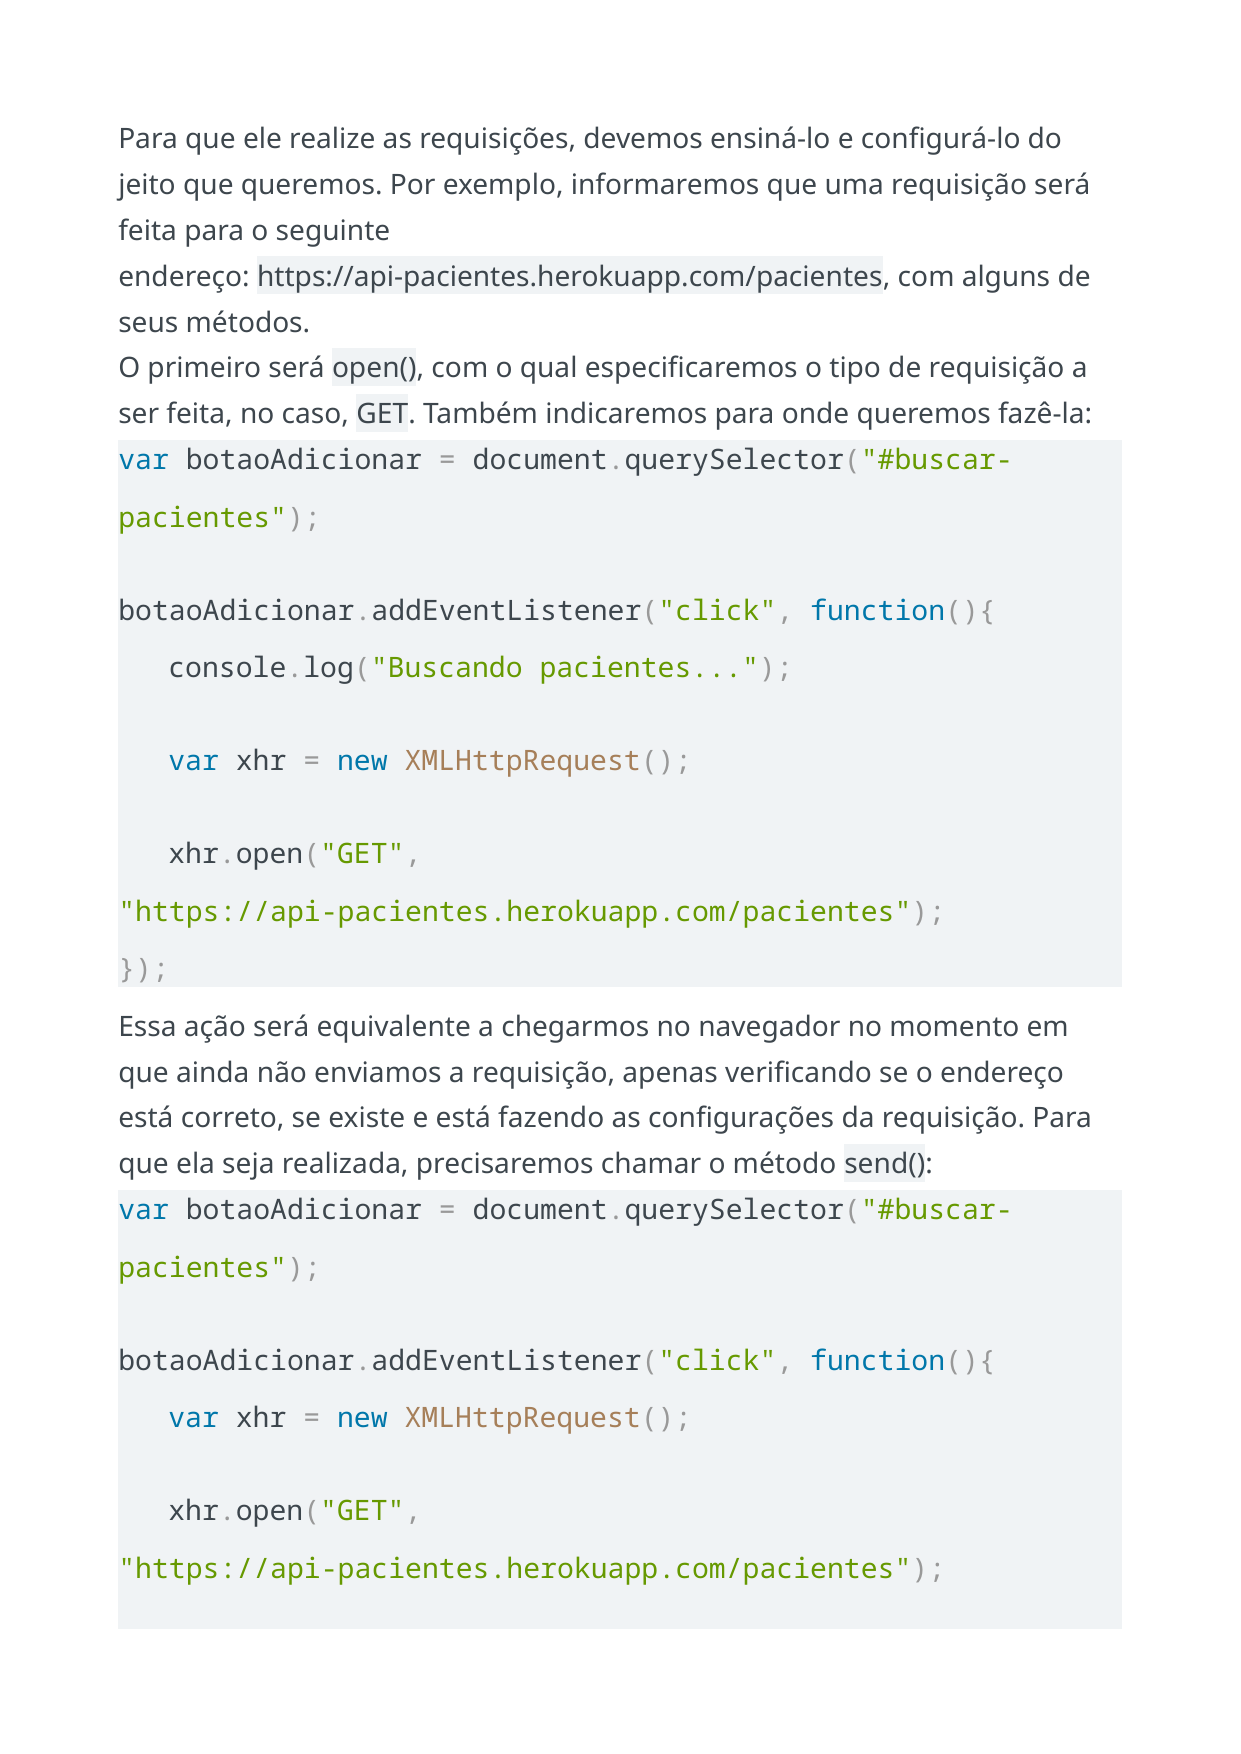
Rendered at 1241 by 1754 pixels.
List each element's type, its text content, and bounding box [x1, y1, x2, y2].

text var xhr = new XMLHttpRequest(); [118, 1398, 1122, 1436]
text console.log("Buscando pacientes..."); [118, 648, 1122, 686]
text Para que ele realize as requisições, devemos ensiná-lo e configurá-lo do jeito que queremos. Por exemplo, informaremos que uma requisição será feita para o seguinte endereço: https://api-pacientes.herokuapp.com/pacientes, com alguns de seus métodos. [118, 118, 1122, 340]
text botaoAdicionar.addEventListener("click", function(){ [118, 1340, 1122, 1378]
text O primeiro será open(), com o qual especificaremos o tipo de requisição a ser feita, no caso, GET. Também indicaremos para onde queremos fazê-la: [118, 348, 1122, 432]
text }); [118, 948, 1122, 987]
text xhr.open("GET", "https://api-pacientes.herokuapp.com/pacientes"); [118, 833, 1122, 929]
text xhr.open("GET", "https://api-pacientes.herokuapp.com/pacientes"); [118, 1491, 1122, 1586]
text Essa ação será equivalente a chegarmos no navegador no momento em que ainda não enviamos a requisição, apenas verificando se o endereço está correto, se existe e está fazendo as configurações da requisição. Para que ela seja realizada, precisaremos chamar o método send(): [118, 1006, 1122, 1182]
text var botaoAdicionar = document.querySelector("#buscar-pacientes"); [118, 1190, 1122, 1286]
text var botaoAdicionar = document.querySelector("#buscar-pacientes"); [118, 440, 1122, 536]
text botaoAdicionar.addEventListener("click", function(){ [118, 590, 1122, 628]
text var xhr = new XMLHttpRequest(); [118, 741, 1122, 779]
